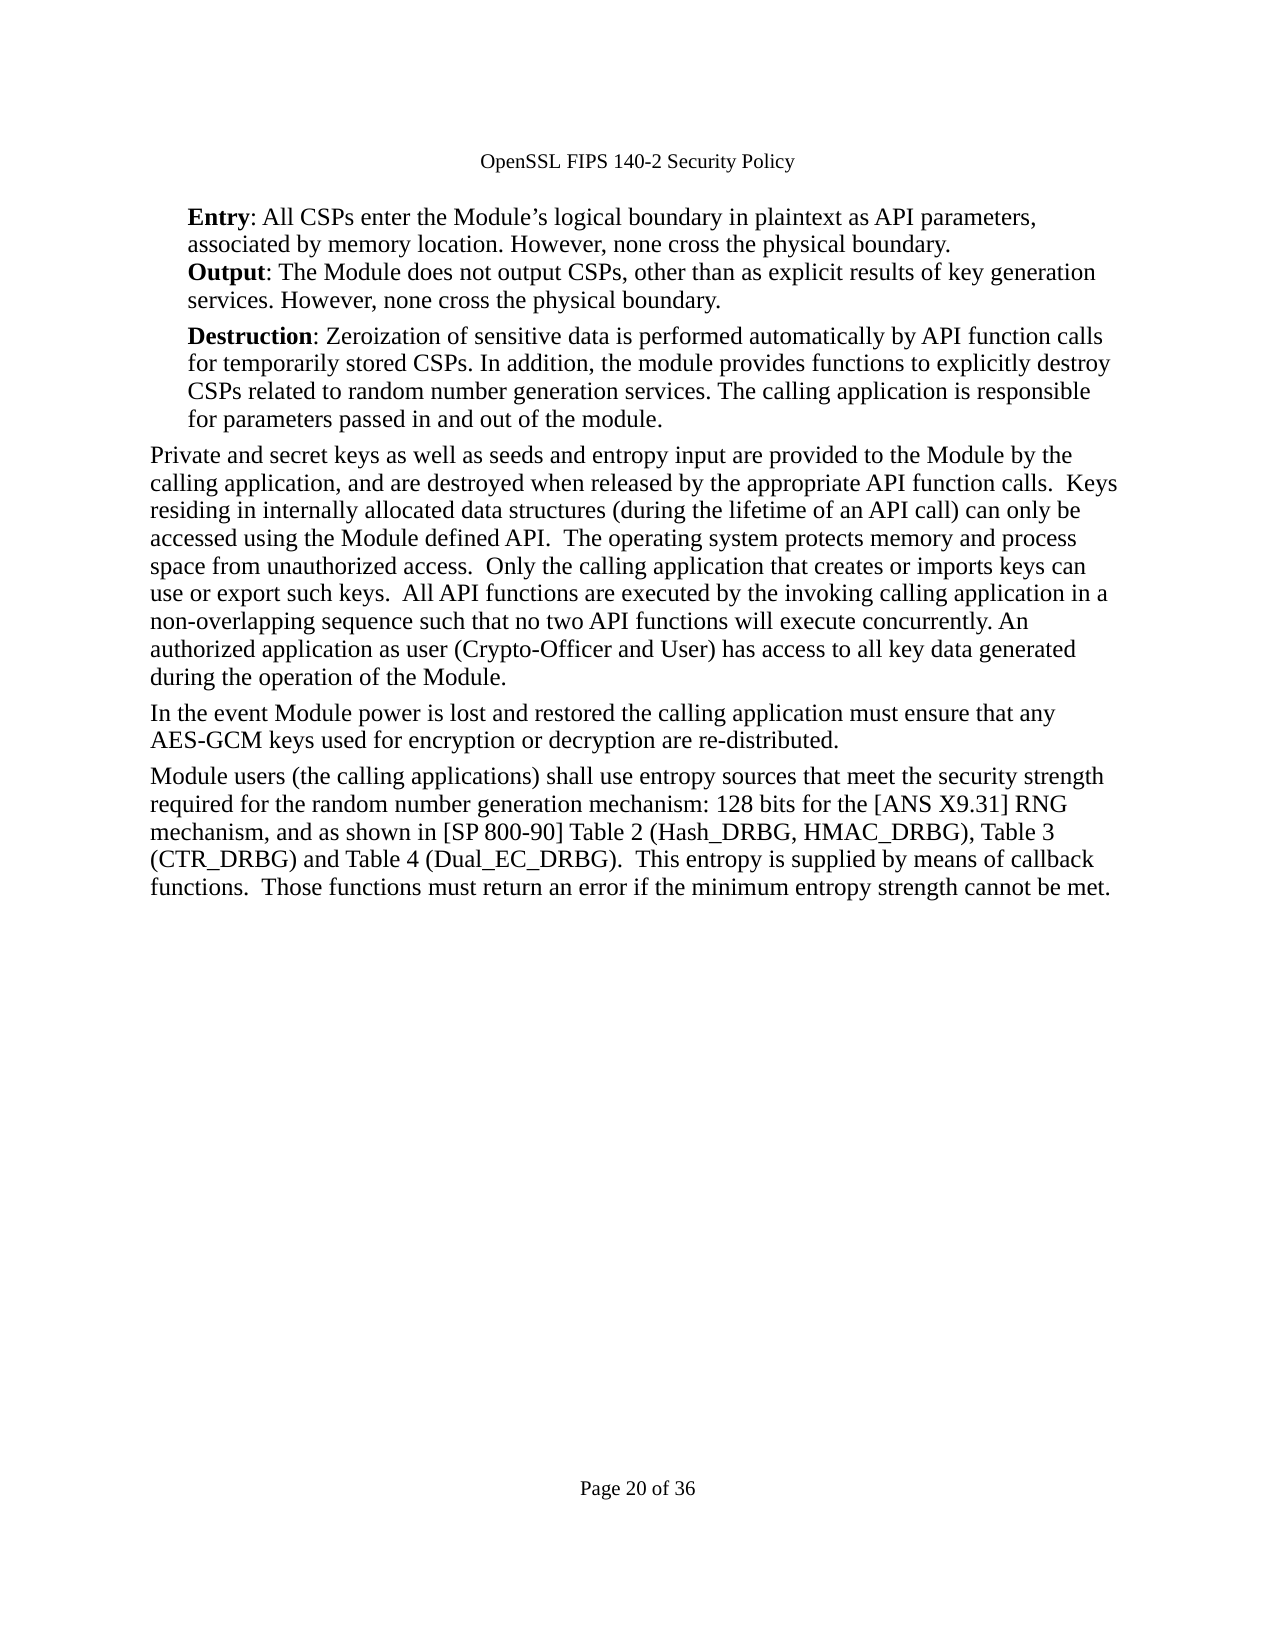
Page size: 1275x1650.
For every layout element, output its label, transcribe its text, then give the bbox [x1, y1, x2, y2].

text Private and secret keys as well as seeds and entropy input are provided to the Module by the calling application, and are destroyed when released by the appropriate API function calls. Keys residing in internally allocated data structures (during the lifetime of an API call) can only be accessed using the Module defined API. The operating system protects memory and process space from unauthorized access. Only the calling application that creates or imports keys can use or export such keys. All API functions are executed by the invoking calling application in a non-overlapping sequence such that no two API functions will execute concurrently. An authorized application as user (Crypto-Officer and User) has access to all key data generated during the operation of the Module. [150, 441, 1125, 690]
text Module users (the calling applications) shall use entropy sources that meet the security strength required for the random number generation mechanism: 128 bits for the [ANS X9.31] RNG mechanism, and as shown in [SP 800-90] Table 2 (Hash_DRBG, HMAC_DRBG), Table 3 (CTR_DRBG) and Table 4 (Dual_EC_DRBG). This entropy is supplied by means of callback functions. Those functions must return an error if the minimum entropy strength cannot be met. [150, 762, 1125, 901]
text Entry: All CSPs enter the Module’s logical boundary in plaintext as API parameters, associated by memory location. However, none cross the physical boundary. [187, 203, 1125, 258]
text Output: The Module does not output CSPs, other than as explicit results of key generation services. However, none cross the physical boundary. [187, 258, 1125, 313]
text In the event Module power is lost and restored the calling application must ensure that any AES‑GCM keys used for encryption or decryption are re-distributed. [150, 699, 1125, 754]
text Destruction: Zeroization of sensitive data is performed automatically by API function calls for temporarily stored CSPs. In addition, the module provides functions to explicitly destroy CSPs related to random number generation services. The calling application is responsible for parameters passed in and out of the module. [187, 322, 1125, 433]
